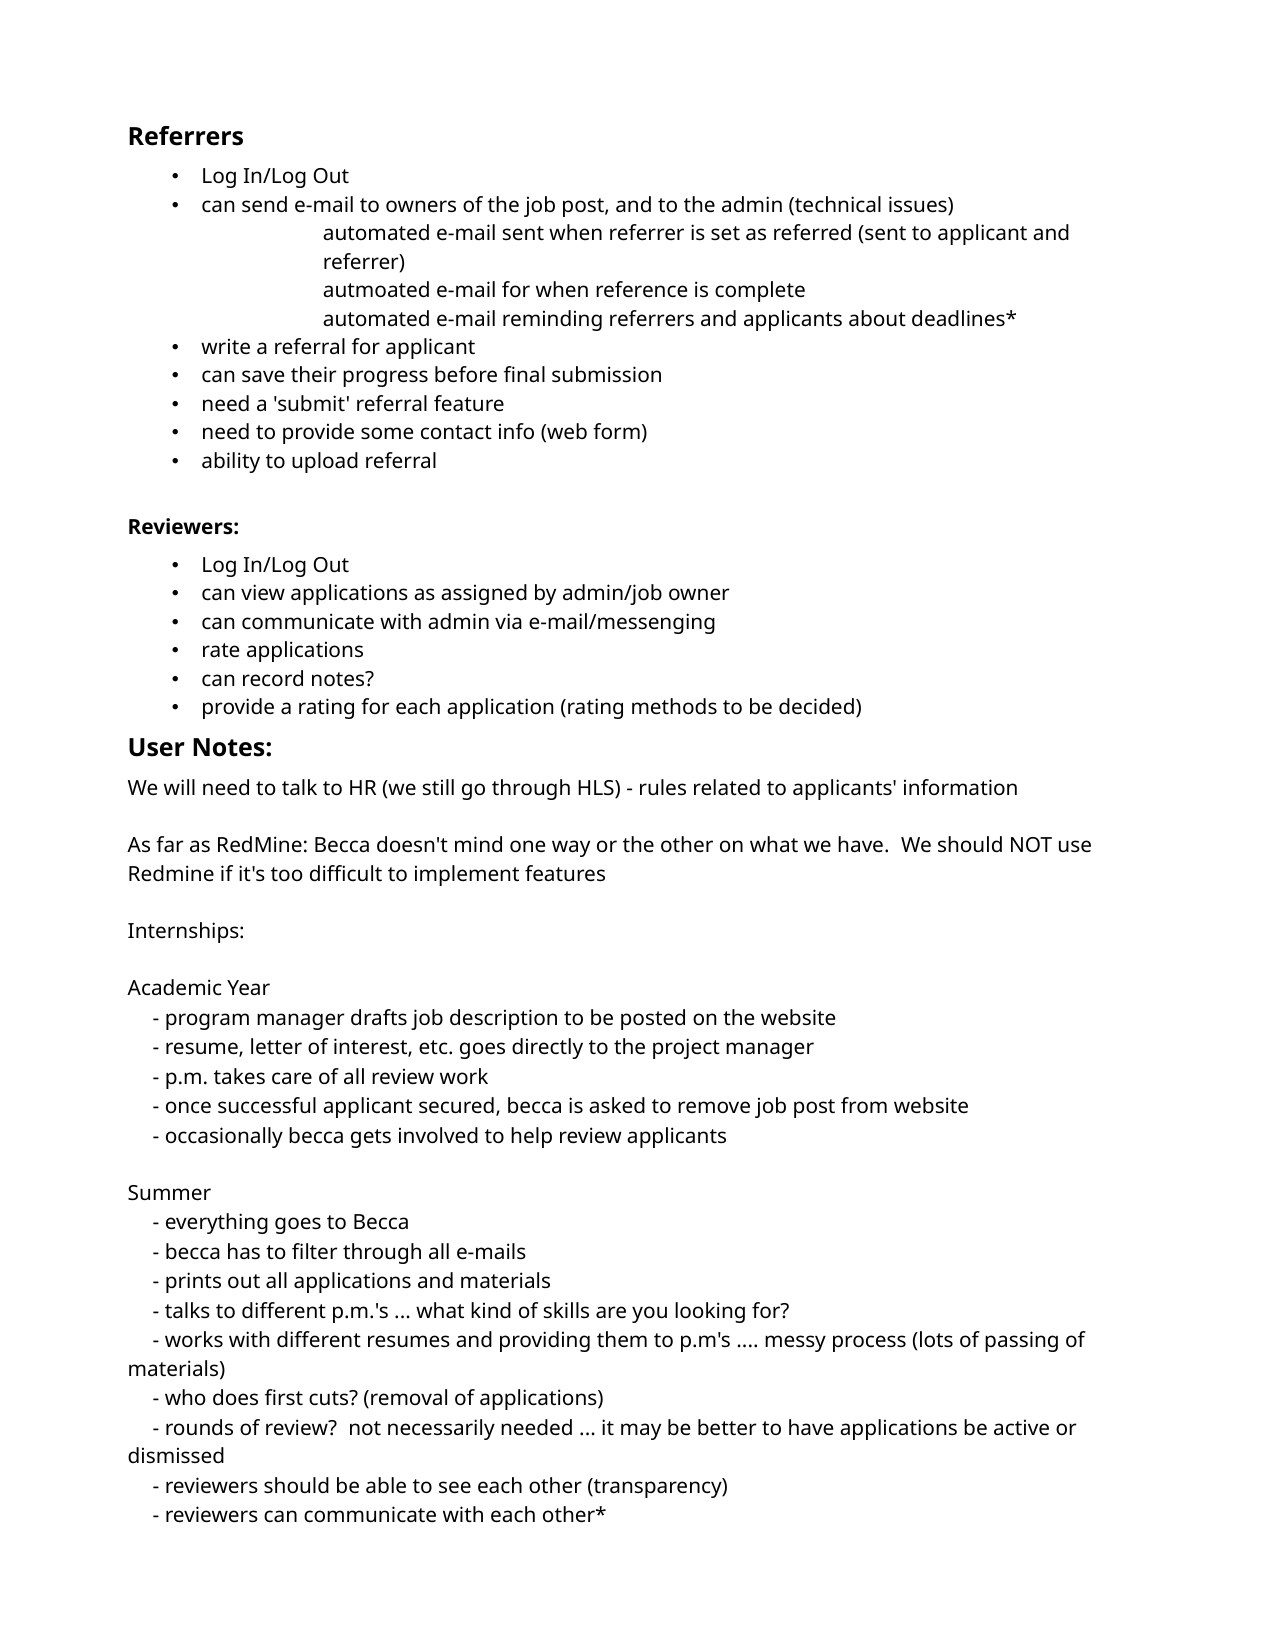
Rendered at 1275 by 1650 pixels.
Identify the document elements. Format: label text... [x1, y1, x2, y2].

text - p.m. takes care of all review work [127, 1061, 1147, 1090]
text - rounds of review? not necessarily needed ... it may be better to have applications be active or dismissed [127, 1412, 1147, 1470]
list Log In/Log Out [172, 550, 1147, 578]
text Reviewers: [127, 484, 1147, 541]
text - occasionally becca gets involved to help review applicants [127, 1120, 1147, 1149]
subtitle User Notes: [127, 730, 1147, 764]
subtitle Referrers [127, 118, 1147, 152]
text We will need to talk to HR (we still go through HLS) - rules related to applicants' information [127, 773, 1147, 802]
text - reviewers should be able to see each other (transparency) [127, 1470, 1147, 1499]
text - program manager drafts job description to be posted on the website [127, 1002, 1147, 1031]
list provide a rating for each application (rating methods to be decided) [172, 692, 1147, 721]
list ability to upload referral [172, 446, 1147, 474]
list need to provide some contact info (web form) [172, 417, 1147, 446]
text - who does first cuts? (removal of applications) [127, 1382, 1147, 1412]
list automated e-mail sent when referrer is set as referred (sent to applicant and referrer) autmoated e-mail for when reference is complete automated e-mail reminding referrers and applicants about deadlines* [293, 218, 1088, 332]
list can record notes? [172, 664, 1147, 692]
list can view applications as assigned by admin/job owner [172, 578, 1147, 607]
text - works with different resumes and providing them to p.m's .... messy process (lots of passing of materials) [127, 1324, 1147, 1382]
list can communicate with admin via e-mail/messenging [172, 607, 1147, 635]
text - once successful applicant secured, becca is asked to remove job post from website [127, 1090, 1147, 1120]
list rate applications [172, 635, 1147, 664]
text - everything goes to Becca [127, 1206, 1147, 1236]
text - talks to different p.m.'s ... what kind of skills are you looking for? [127, 1295, 1147, 1324]
list can send e-mail to owners of the job post, and to the admin (technical issues) [172, 190, 1147, 218]
text - reviewers can communicate with each other* [127, 1499, 1147, 1529]
list can save their progress before final submission [172, 361, 1147, 389]
list Log In/Log Out [172, 162, 1147, 190]
list need a 'submit' referral feature [172, 389, 1147, 417]
list write a referral for applicant [172, 332, 1147, 361]
text As far as RedMine: Becca doesn't mind one way or the other on what we have. We should NOT use Redmine if it's too difficult to implement features [127, 831, 1147, 887]
text - prints out all applications and materials [127, 1265, 1147, 1295]
text Internships: [127, 916, 1147, 945]
text Academic Year [127, 973, 1147, 1002]
text - becca has to filter through all e-mails [127, 1236, 1147, 1265]
text Summer [127, 1178, 1147, 1206]
text - resume, letter of interest, etc. goes directly to the project manager [127, 1031, 1147, 1061]
